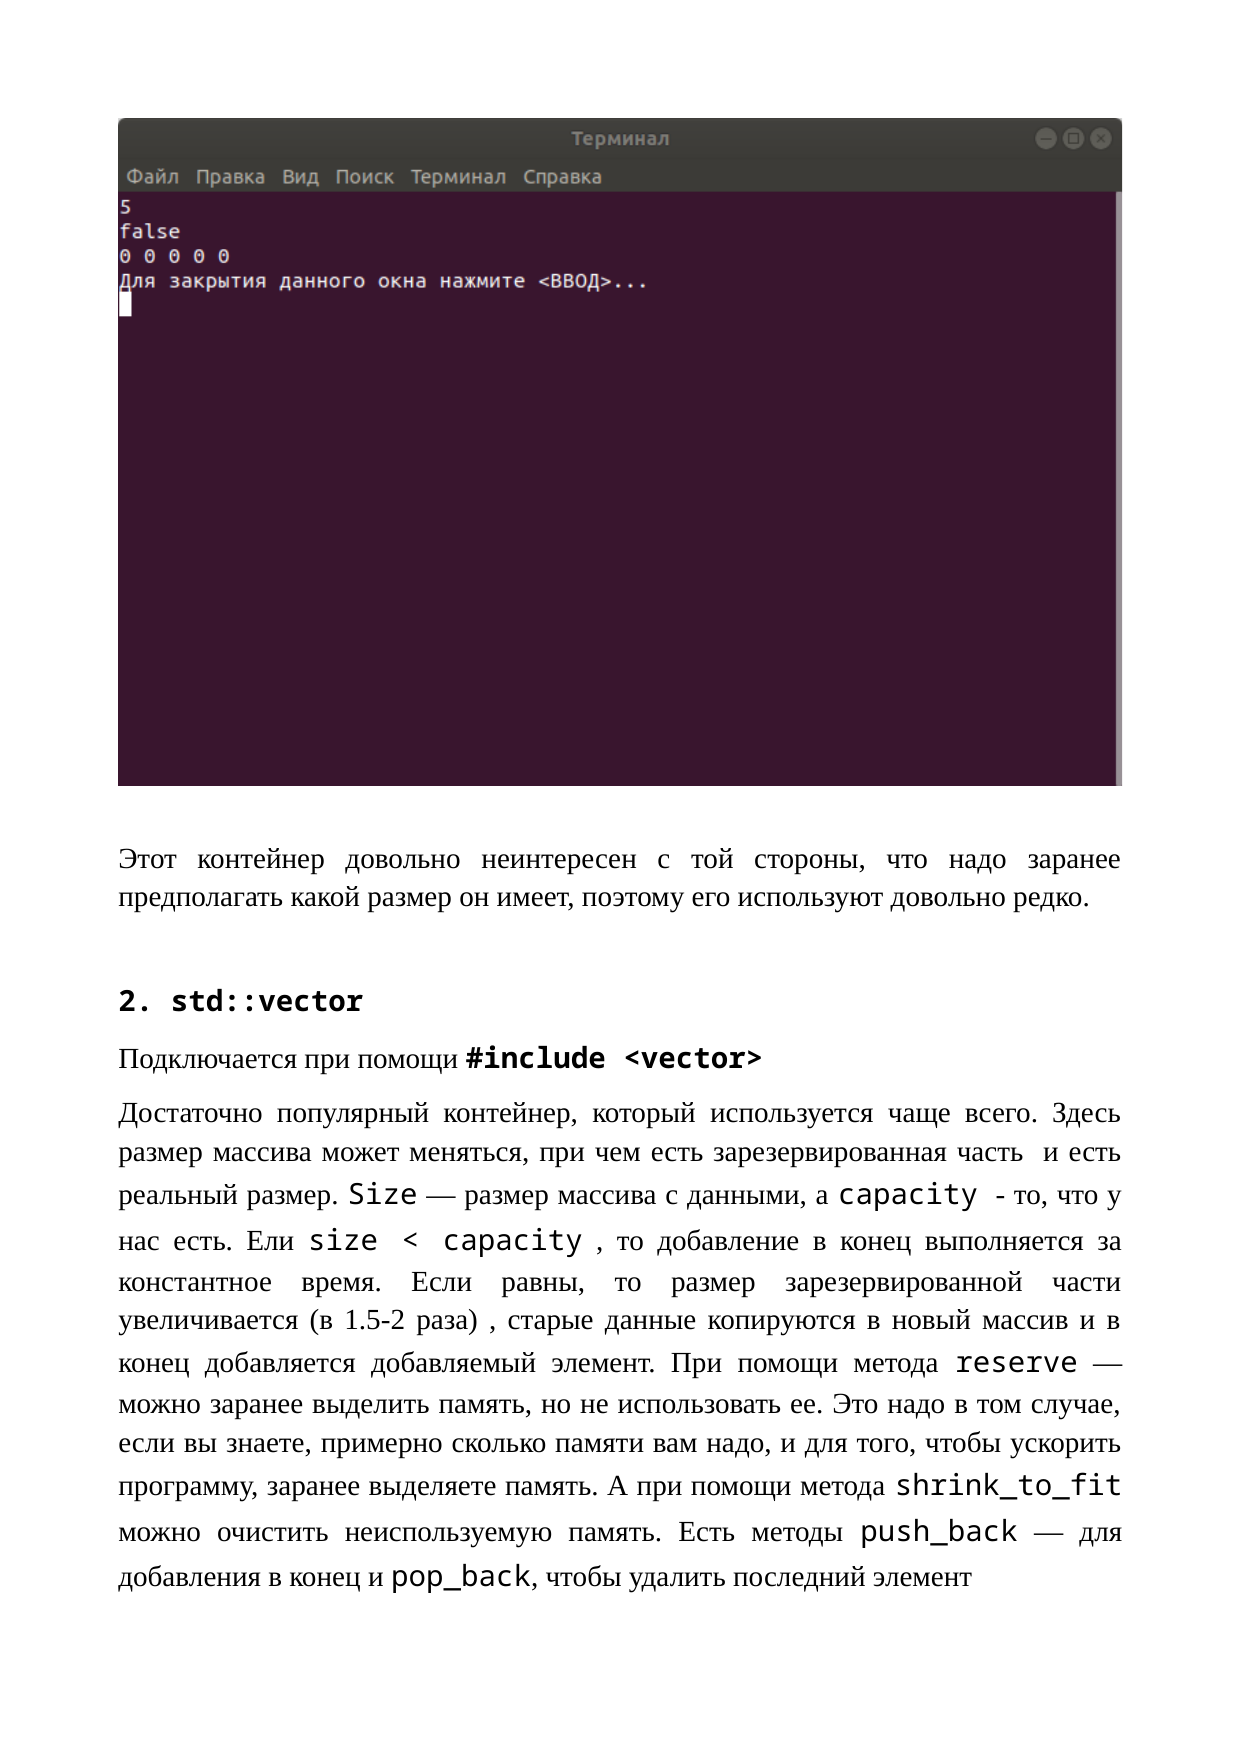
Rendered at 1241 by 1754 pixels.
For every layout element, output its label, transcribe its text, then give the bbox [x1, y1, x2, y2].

text Достаточно популярный контейнер, который используется чаще всего. Здесь размер массива может меняться, при чем есть зарезервированная часть и есть реальный размер. Size — размер массива с данными, а capacity - то, что у нас есть. Ели size < capacity , то добавление в конец выполняется за константное время. Если равны, то размер зарезервированной части увеличивается (в 1.5-2 раза) , старые данные копируются в новый массив и в конец добавляется добавляемый элемент. При помощи метода reserve — можно заранее выделить память, но не использовать ее. Это надо в том случае, если вы знаете, примерно сколько памяти вам надо, и для того, чтобы ускорить программу, заранее выделяете память. А при помощи метода shrink_to_fit можно очистить неиспользуемую память. Есть методы push_back — для добавления в конец и pop_back, чтобы удалить последний элемент [118, 1095, 1122, 1595]
text Подключается при помощи #include <vector> [118, 1038, 1122, 1077]
text Этот контейнер довольно неинтересен с той стороны, что надо заранее предполагать какой размер он имеет, поэтому его используют довольно редко. [118, 841, 1122, 913]
text 2. std::vector [118, 980, 1122, 1020]
picture [118, 118, 1123, 786]
